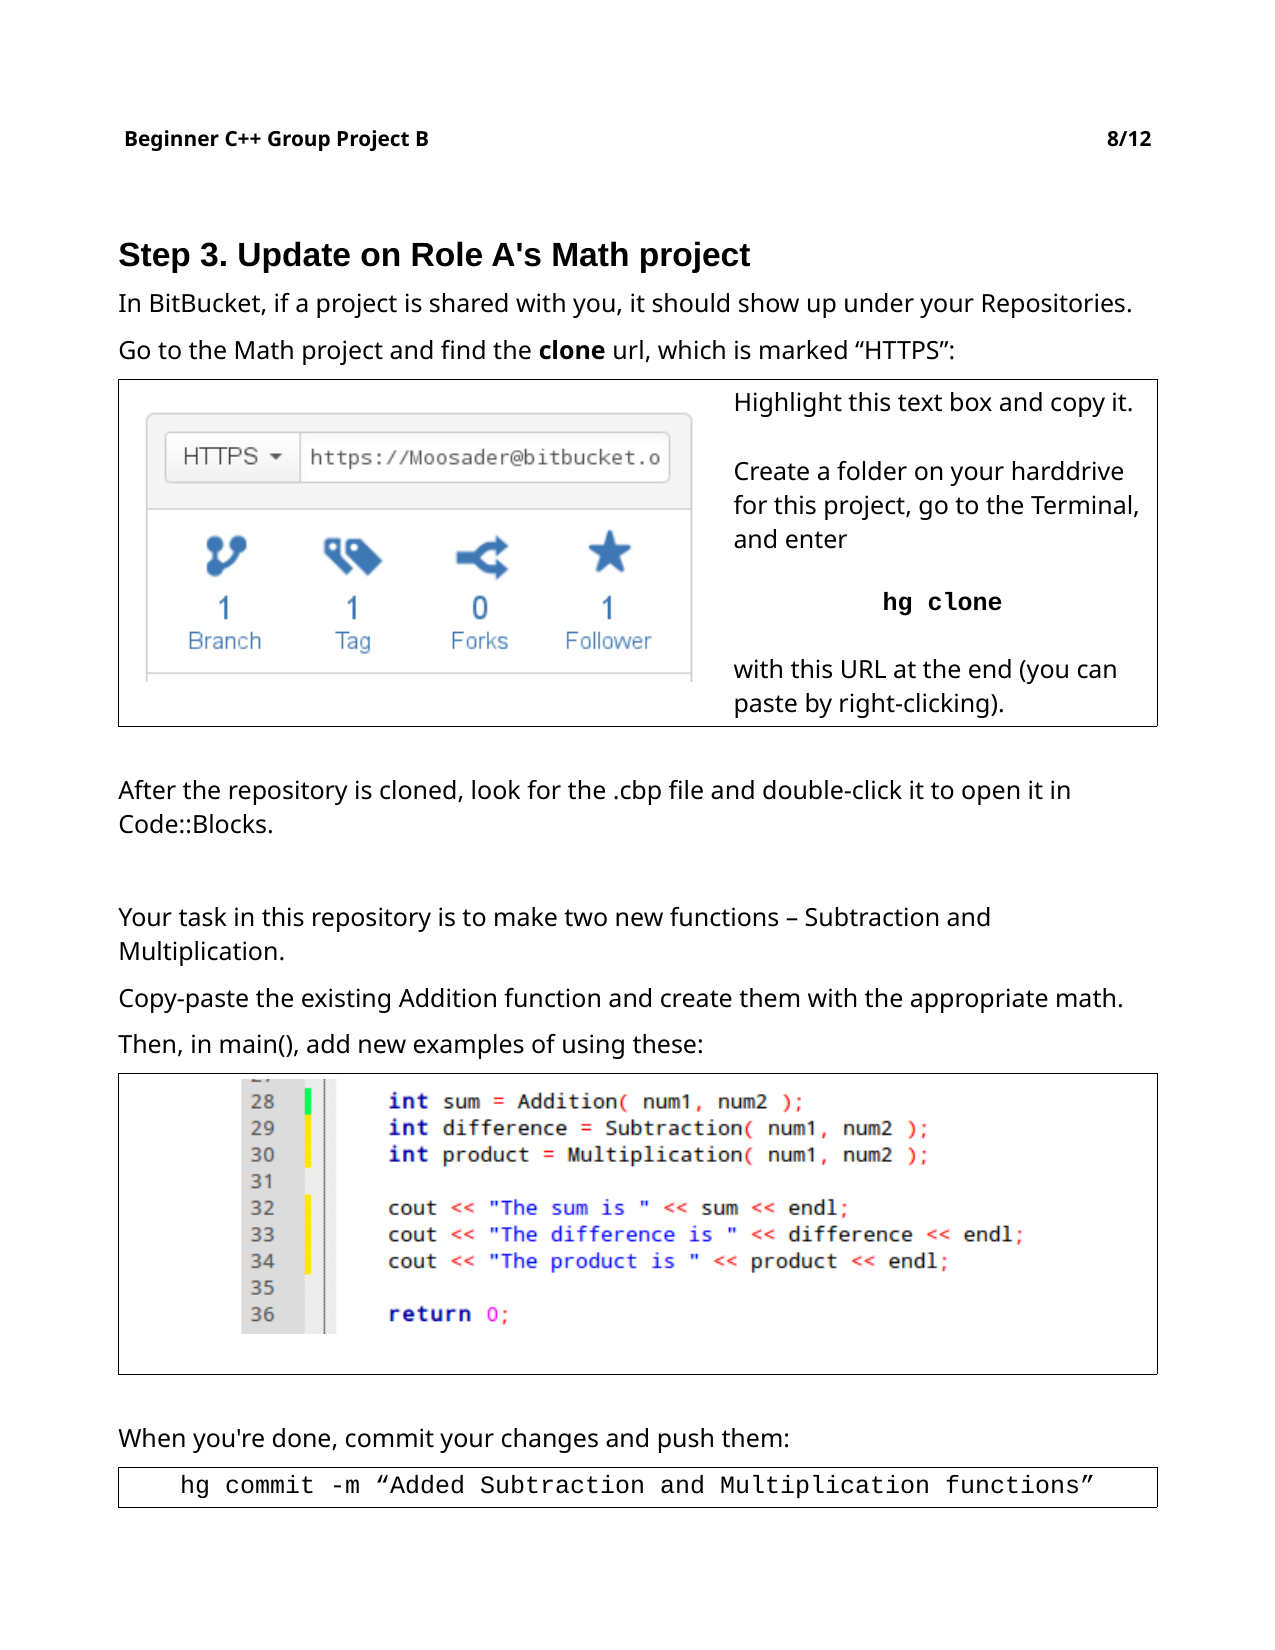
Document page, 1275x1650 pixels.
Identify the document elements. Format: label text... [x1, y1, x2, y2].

table_header [119, 1074, 1157, 1374]
picture [129, 385, 716, 682]
table_header [119, 380, 727, 726]
picture [241, 1079, 1034, 1334]
text Then, in main(), add new examples of using these: [118, 1027, 1157, 1061]
subtitle Step 3. Update on Role A's Math project [118, 235, 1157, 274]
text Go to the Math project and find the clone url, which is marked “HTTPS”: [118, 333, 1157, 367]
table_header Highlight this text box and copy it. Create a folder on your harddrive for this project, go to the Terminal, and enter hg clone with this URL at the end (you can paste by right-clicking). [728, 380, 1157, 726]
text Your task in this repository is to make two new functions – Subtraction and Multiplication. [118, 899, 1157, 968]
text Copy-paste the existing Addition function and create them with the appropriate math. [118, 980, 1157, 1014]
text When you're done, commit your changes and push them: [118, 1420, 1157, 1454]
table_header hg commit -m “Added Subtraction and Multiplication functions” [119, 1468, 1157, 1507]
text After the repository is cloned, look for the .cbp file and double-click it to open it in Code::Blocks. [118, 772, 1157, 841]
text In BitBucket, if a project is shared with you, it should show up under your Repositories. [118, 286, 1157, 320]
